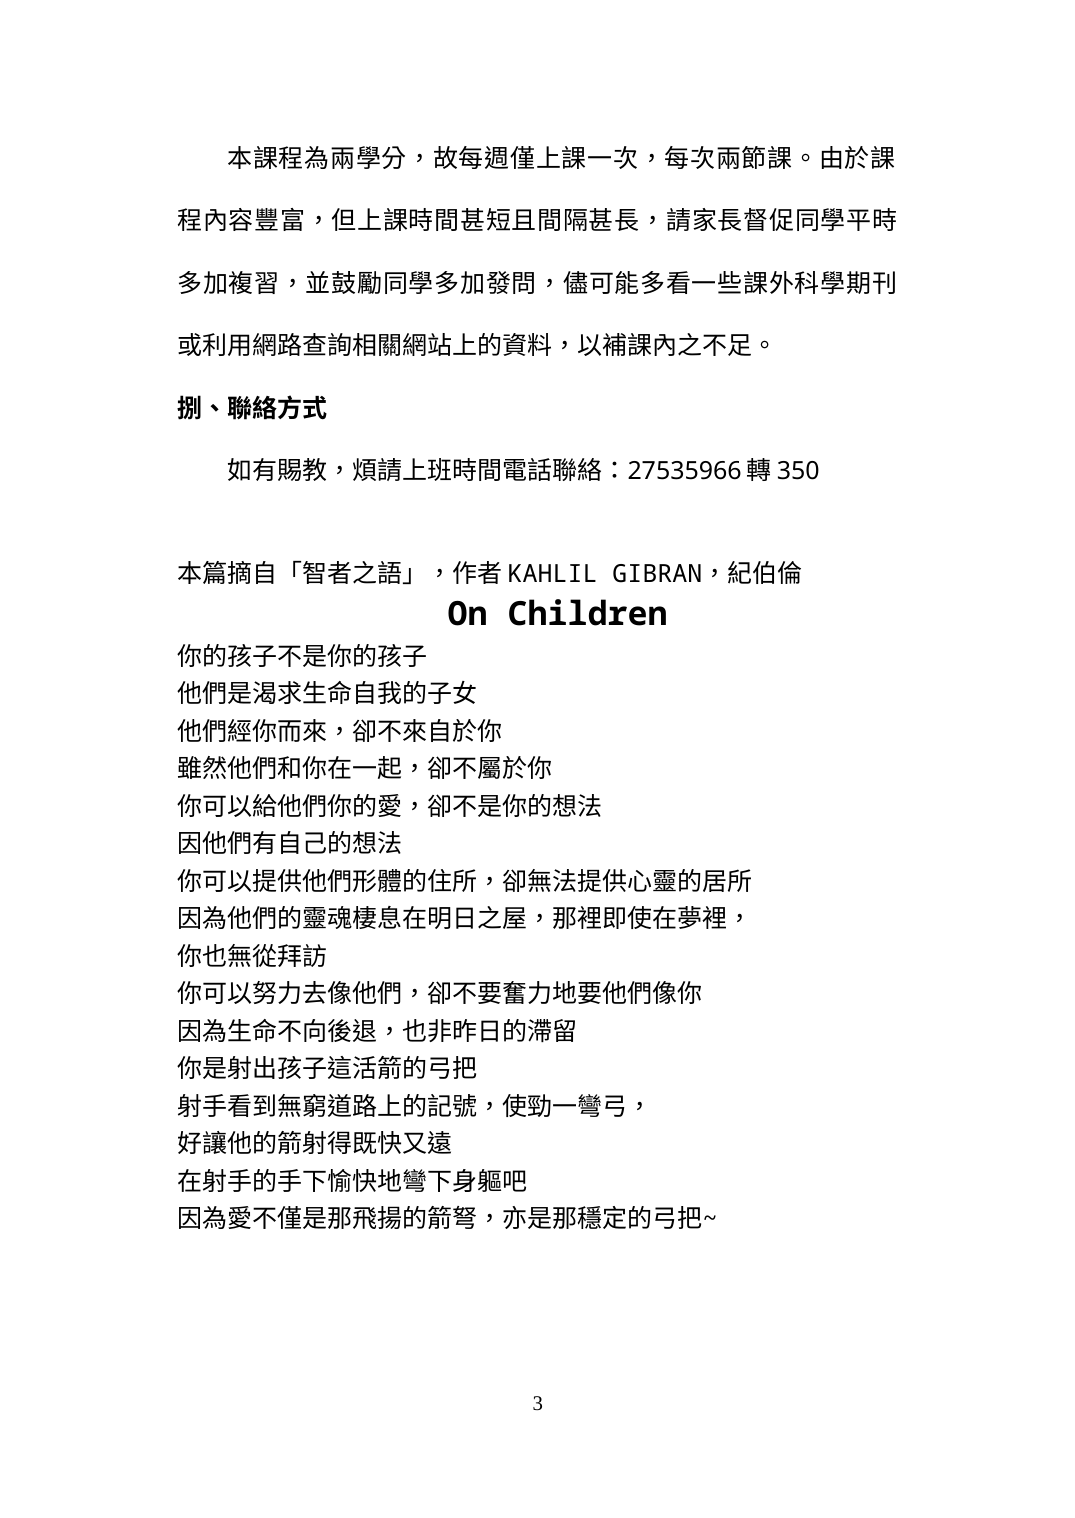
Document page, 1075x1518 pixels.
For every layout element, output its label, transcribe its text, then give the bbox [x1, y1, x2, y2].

text 好讓他的箭射得既快又遠 [177, 1122, 898, 1160]
text 你可以提供他們形體的住所，卻無法提供心靈的居所 [177, 860, 898, 897]
text 如有賜教，煩請上班時間電話聯絡：27535966轉350 [227, 427, 898, 489]
text 他們經你而來，卻不來自於你 [177, 710, 898, 747]
text 捌、聯絡方式 [177, 364, 898, 427]
text 你是射出孩子這活箭的弓把 [177, 1047, 898, 1085]
text 因他們有自己的想法 [177, 822, 898, 860]
text 因為他們的靈魂棲息在明日之屋，那裡即使在夢裡， [177, 897, 898, 935]
text 你也無從拜訪 [177, 935, 898, 972]
text 雖然他們和你在一起，卻不屬於你 [177, 747, 898, 785]
text 你可以努力去像他們，卻不要奮力地要他們像你 [177, 972, 898, 1010]
text 射手看到無窮道路上的記號，使勁一彎弓， [177, 1085, 898, 1122]
text 因為生命不向後退，也非昨日的滯留 [177, 1010, 898, 1047]
text 他們是渴求生命自我的子女 [177, 672, 898, 710]
text 你的孩子不是你的孩子 [177, 635, 898, 672]
text 本課程為兩學分，故每週僅上課一次，每次兩節課。由於課程內容豐富，但上課時間甚短且間隔甚長，請家長督促同學平時多加複習，並鼓勵同學多加發問，儘可能多看一些課外科學期刊或利用網路查詢相關網站上的資料，以補課內之不足。 [177, 114, 898, 364]
text 在射手的手下愉快地彎下身軀吧 [177, 1160, 898, 1197]
text 你可以給他們你的愛，卻不是你的想法 [177, 785, 898, 822]
text On Children [177, 589, 898, 635]
text 因為愛不僅是那飛揚的箭弩，亦是那穩定的弓把~ [177, 1197, 898, 1235]
text 本篇摘自「智者之語」，作者KAHLIL GIBRAN，紀伯倫 [177, 552, 898, 589]
